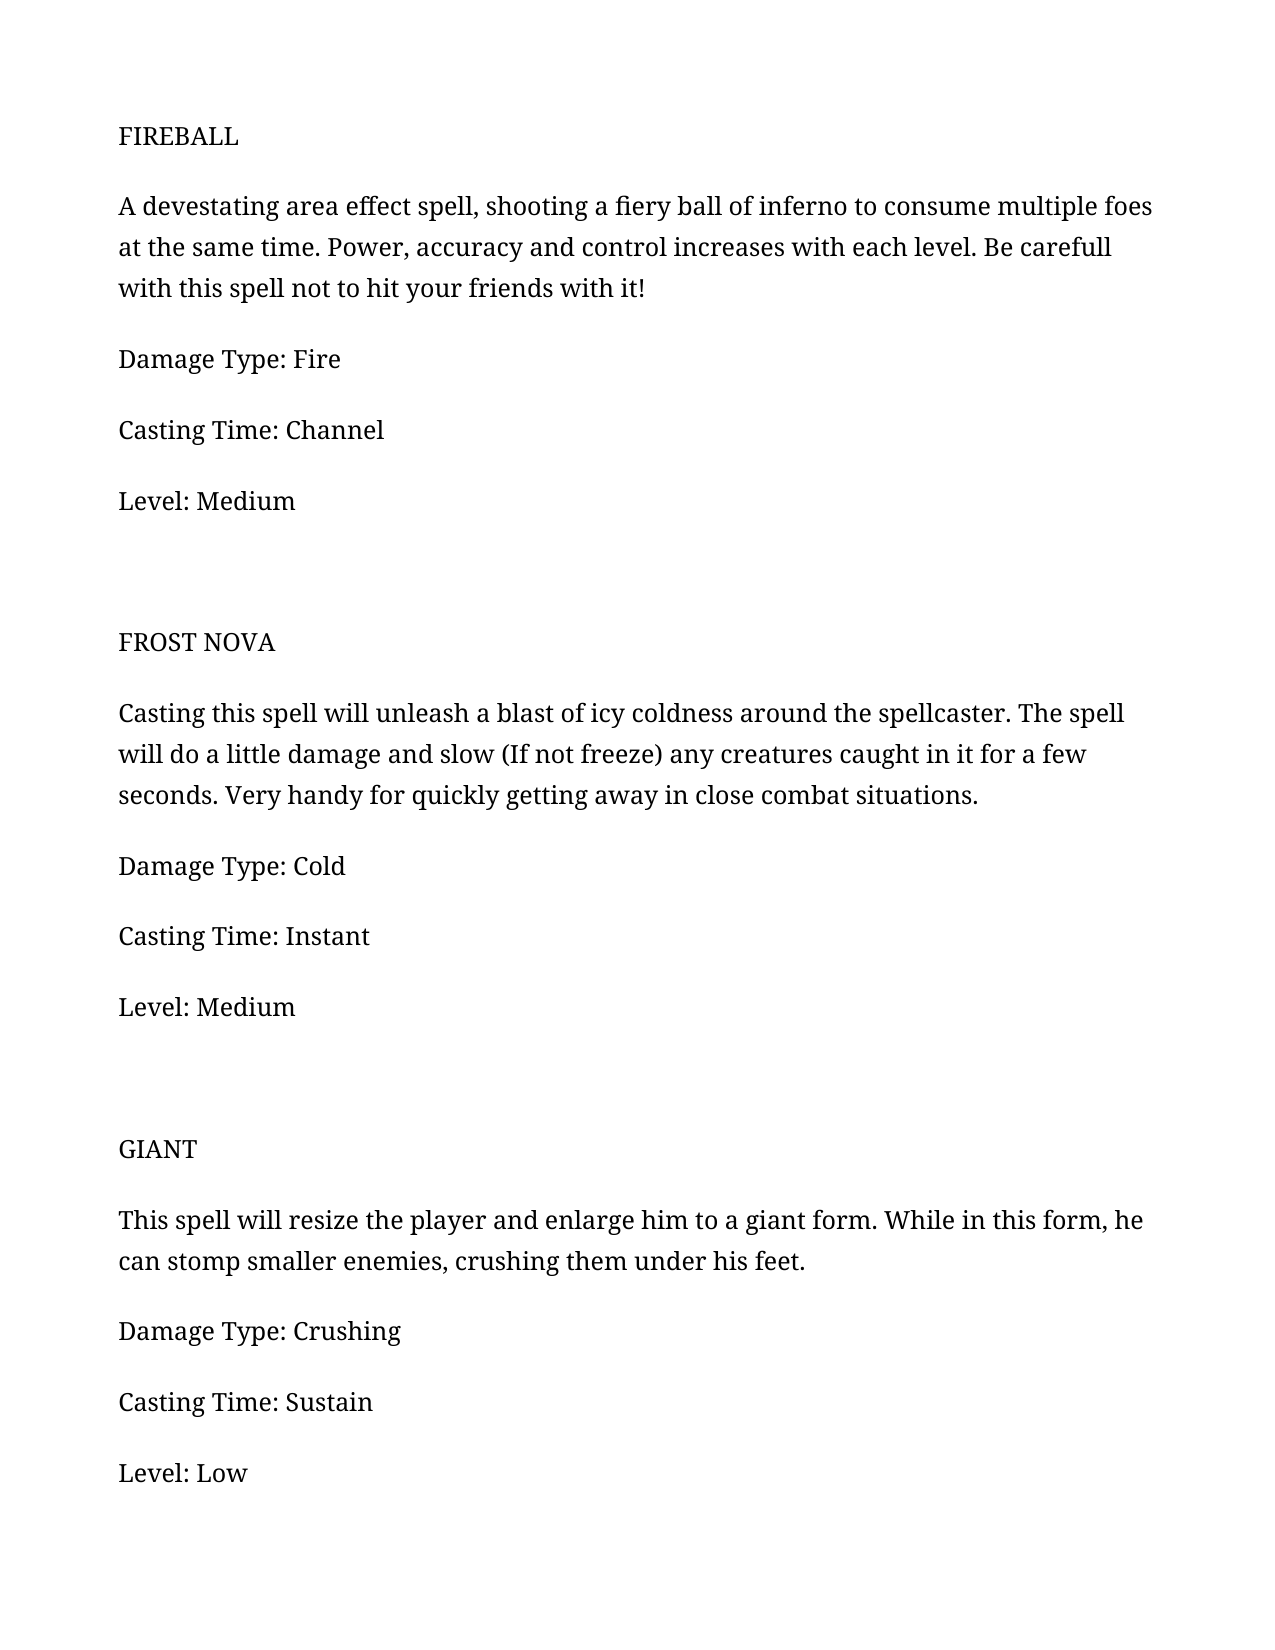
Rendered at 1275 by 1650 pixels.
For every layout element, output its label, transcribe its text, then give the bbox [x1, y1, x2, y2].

text Level: Medium [118, 483, 1157, 517]
text Level: Medium [118, 990, 1157, 1024]
text Damage Type: Cold [118, 848, 1157, 882]
text Casting Time: Sustain [118, 1385, 1157, 1419]
text Level: Low [118, 1456, 1157, 1490]
text FROST NOVA [118, 625, 1157, 659]
text Casting Time: Channel [118, 412, 1157, 446]
text GIANT [118, 1131, 1157, 1166]
text Damage Type: Fire [118, 341, 1157, 376]
text This spell will resize the player and enlarge him to a giant form. While in this form, he can stomp smaller enemies, crushing them under his feet. [118, 1202, 1157, 1277]
text Casting this spell will unleash a blast of icy coldness around the spellcaster. The spell will do a little damage and slow (If not freeze) any creatures caught in it for a few seconds. Very handy for quickly getting away in close combat situations. [118, 696, 1157, 811]
text Damage Type: Crushing [118, 1314, 1157, 1348]
text A devestating area effect spell, shooting a fiery ball of inferno to consume multiple foes at the same time. Power, accuracy and control increases with each level. Be carefull with this spell not to hit your friends with it! [118, 189, 1157, 305]
text FIREBALL [118, 118, 1157, 152]
text Casting Time: Instant [118, 919, 1157, 953]
